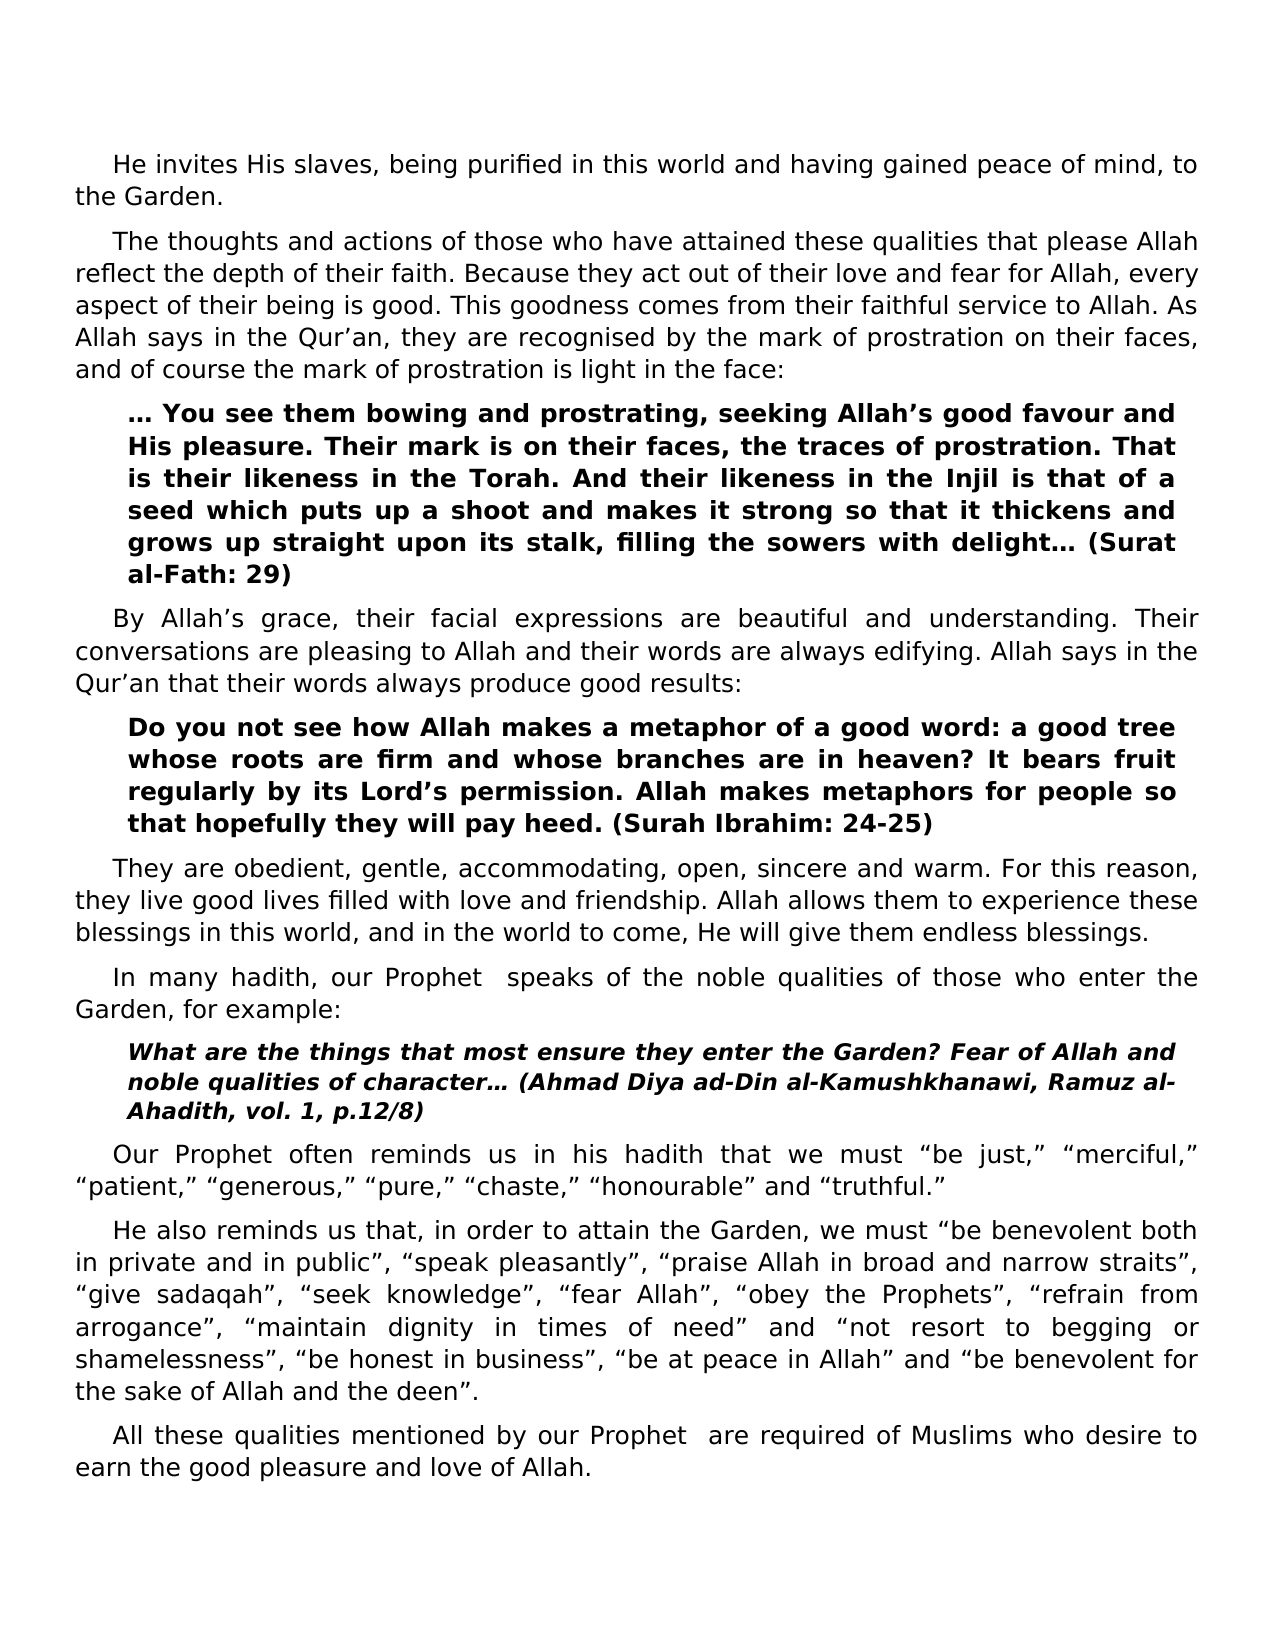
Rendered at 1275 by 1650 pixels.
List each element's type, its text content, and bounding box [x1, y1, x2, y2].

text In many hadith, our Prophet speaks of the noble qualities of those who enter the Garden, for example: [75, 963, 1200, 1024]
text Do you not see how Allah makes a metaphor of a good word: a good tree whose roots are firm and whose branches are in heaven? It bears fruit regularly by its Lord’s permission. Allah makes metaphors for people so that hopefully they will pay heed. (Surah Ibrahim: 24-25) [127, 713, 1177, 839]
text What are the things that most ensure they enter the Garden? Fear of Allah and noble qualities of character… (Ahmad Diya ad-Din al-Kamushkhanawi, Ramuz al-Ahadith, vol. 1, p.12/8) [127, 1039, 1177, 1125]
text By Allah’s grace, their facial expressions are beautiful and understanding. Their conversations are pleasing to Allah and their words are always edifying. Allah says in the Qur’an that their words always produce good results: [75, 604, 1200, 698]
text The thoughts and actions of those who have attained these qualities that please Allah reflect the depth of their faith. Because they act out of their love and fear for Allah, every aspect of their being is good. This goodness comes from their faithful service to Allah. As Allah says in the Qur’an, they are recognised by the mark of prostration on their faces, and of course the mark of prostration is light in the face: [75, 227, 1200, 384]
text Our Prophet often reminds us in his hadith that we must “be just,” “merciful,” “patient,” “generous,” “pure,” “chaste,” “honourable” and “truthful.” [75, 1140, 1200, 1201]
text They are obedient, gentle, accommodating, open, sincere and warm. For this reason, they live good lives filled with love and friendship. Allah allows them to experience these blessings in this world, and in the world to come, He will give them endless blessings. [75, 854, 1200, 947]
text All these qualities mentioned by our Prophet are required of Muslims who desire to earn the good pleasure and love of Allah. [75, 1422, 1200, 1483]
text He invites His slaves, being purified in this world and having gained peace of mind, to the Garden. [75, 150, 1200, 211]
text He also reminds us that, in order to attain the Garden, we must “be benevolent both in private and in public”, “speak pleasantly”, “praise Allah in broad and narrow straits”, “give sadaqah”, “seek knowledge”, “fear Allah”, “obey the Prophets”, “refrain from arrogance”, “maintain dignity in times of need” and “not resort to begging or shamelessness”, “be honest in business”, “be at peace in Allah” and “be benevolent for the sake of Allah and the deen”. [75, 1217, 1200, 1406]
text … You see them bowing and prostrating, seeking Allah’s good favour and His pleasure. Their mark is on their faces, the traces of prostration. That is their likeness in the Torah. And their likeness in the Injil is that of a seed which puts up a shoot and makes it strong so that it thickens and grows up straight upon its stalk, filling the sowers with delight… (Surat al-Fath: 29) [127, 399, 1177, 589]
